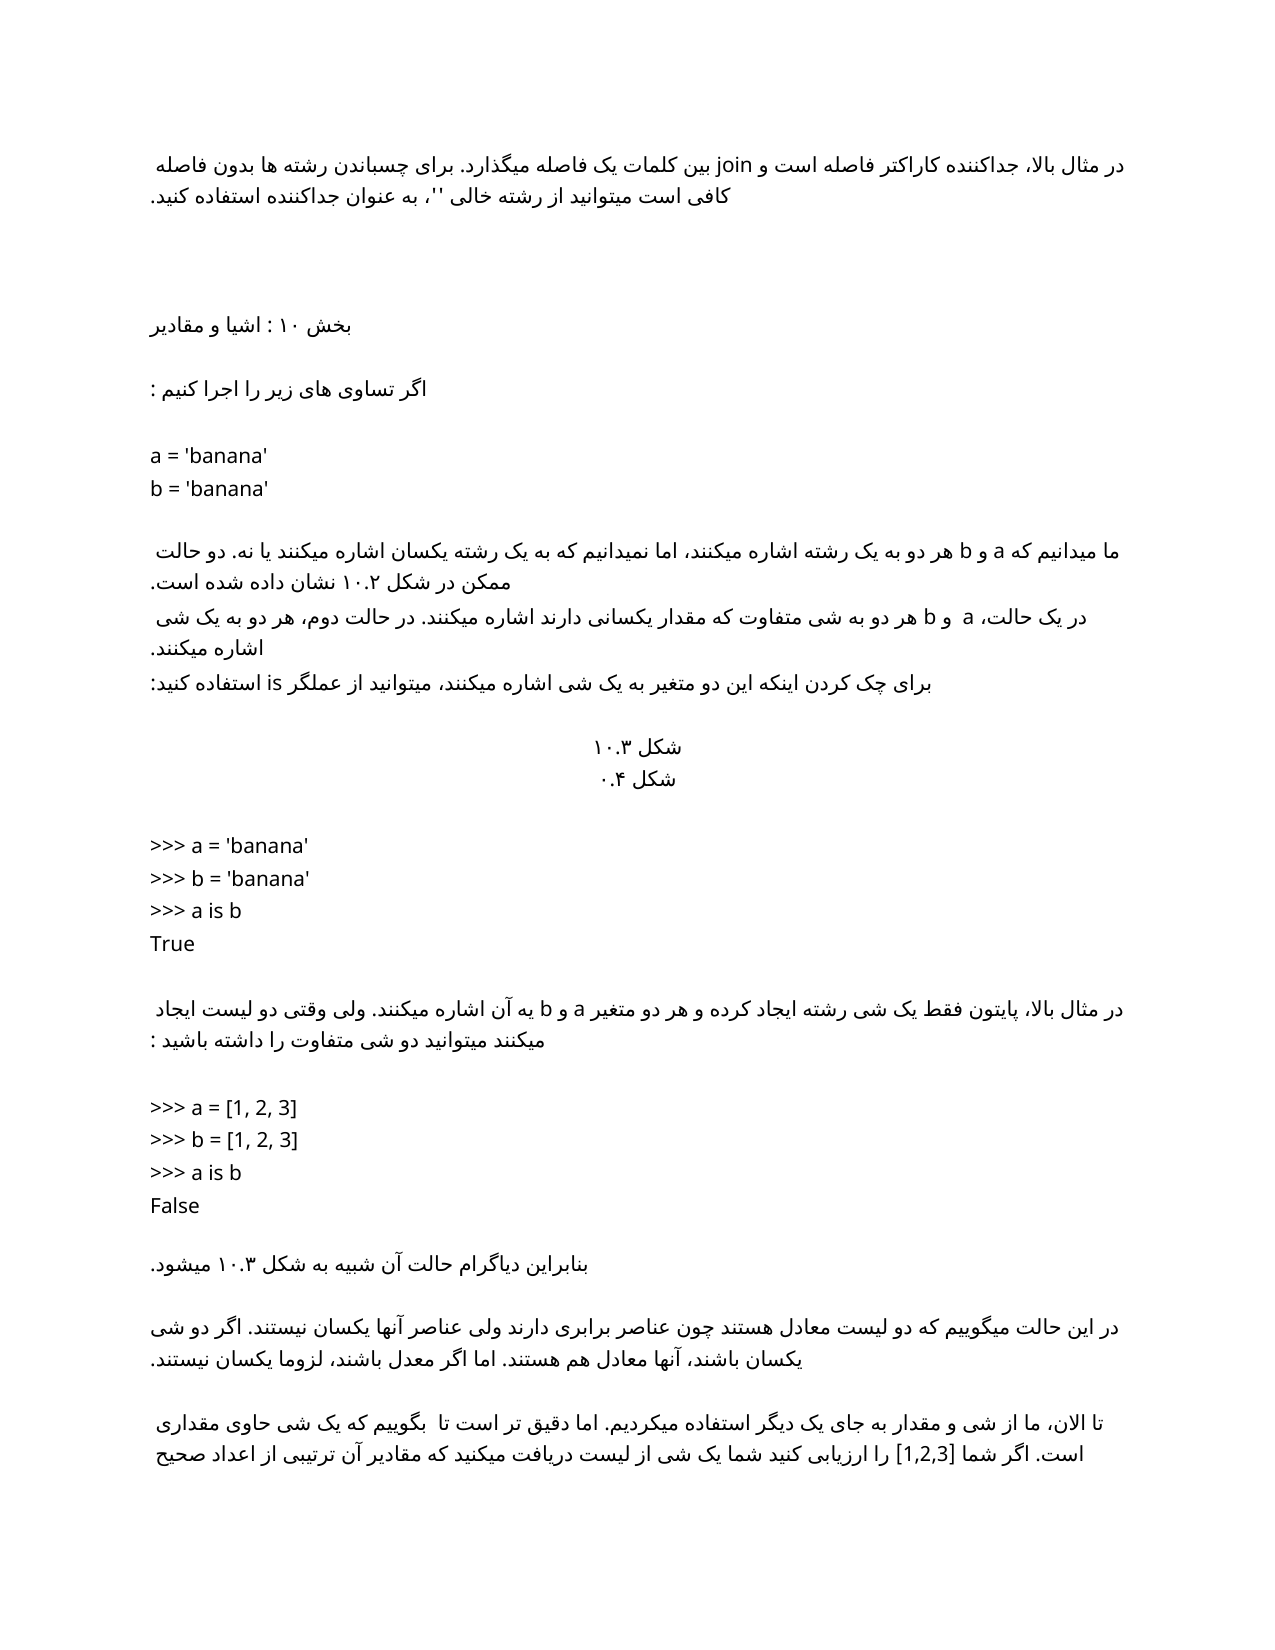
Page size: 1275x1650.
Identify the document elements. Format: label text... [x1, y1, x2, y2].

text ما میدانیم که a و b هر دو به یک رشته اشاره میکنند، اما نمیدانیم که به یک رشته یکسان اشاره میکنند یا نه. دو حالت ممکن در شکل ۱۰.۲ نشان داده شده است. [150, 536, 1125, 598]
text برای چک کردن اینکه این دو متغیر به یک شی اشاره میکنند، میتوانید از عملگر is استفاده کنید: [150, 668, 1125, 699]
text تا الان، ما از شی و مقدار به جای یک دیگر استفاده میکردیم. اما دقیق تر است تا بگوییم که یک شی حاوی مقداری است. اگر شما [1,2,3] را ارزیابی کنید شما یک شی از لیست دریافت میکنید که مقادیر آن ترتیبی از اعداد صحیح هستند. اگر لیست دیگری عناصر یکسانی داشته باشد، میگوییم که مقادیر آنها یکسان است، اما دو شی متفاوت هستند. [150, 1411, 1125, 1470]
text در مثال بالا، جداکننده کاراکتر فاصله است و join بین کلمات یک فاصله میگذارد. برای چسباندن رشته ها بدون فاصله کافی است میتوانید از رشته خالی ''، به عنوان جداکننده استفاده کنید. [150, 150, 1125, 212]
text بنابراین دیاگرام حالت آن شبیه به شکل ۱۰.۳ میشود. [150, 1252, 1125, 1279]
text اگر تساوی های زیر را اجرا کنیم : [150, 378, 1125, 405]
text بخش ۱۰ : اشیا و مقادیر [150, 314, 1125, 341]
text در این حالت میگوییم که دو لیست معادل هستند چون عناصر برابری دارند ولی عناصر آنها یکسان نیستند. اگر دو شی یکسان باشند، آنها معادل هم هستند. اما اگر معدل باشند، لزوما یکسان نیستند. [150, 1316, 1125, 1374]
text >>> a = 'banana' >>> b = 'banana' >>> a is b True [150, 831, 1125, 957]
text شکل ۱۰.۳ [150, 736, 1125, 763]
text شکل ۰.۴ [150, 767, 1125, 794]
text در یک حالت، a و b هر دو به شی متفاوت که مقدار یکسانی دارند اشاره میکنند. در حالت دوم، هر دو به یک شی اشاره میکنند. [150, 602, 1125, 664]
text >>> a = [1, 2, 3] >>> b = [1, 2, 3] >>> a is b False [150, 1093, 1125, 1248]
text a = 'banana' b = 'banana' [150, 442, 1125, 532]
text در مثال بالا، پایتون فقط یک شی رشته ایجاد کرده و هر دو متغیر a و b یه آن اشاره میکنند. ولی وقتی دو لیست ایجاد میکنند میتوانید دو شی متفاوت را داشته باشید : [150, 994, 1125, 1056]
